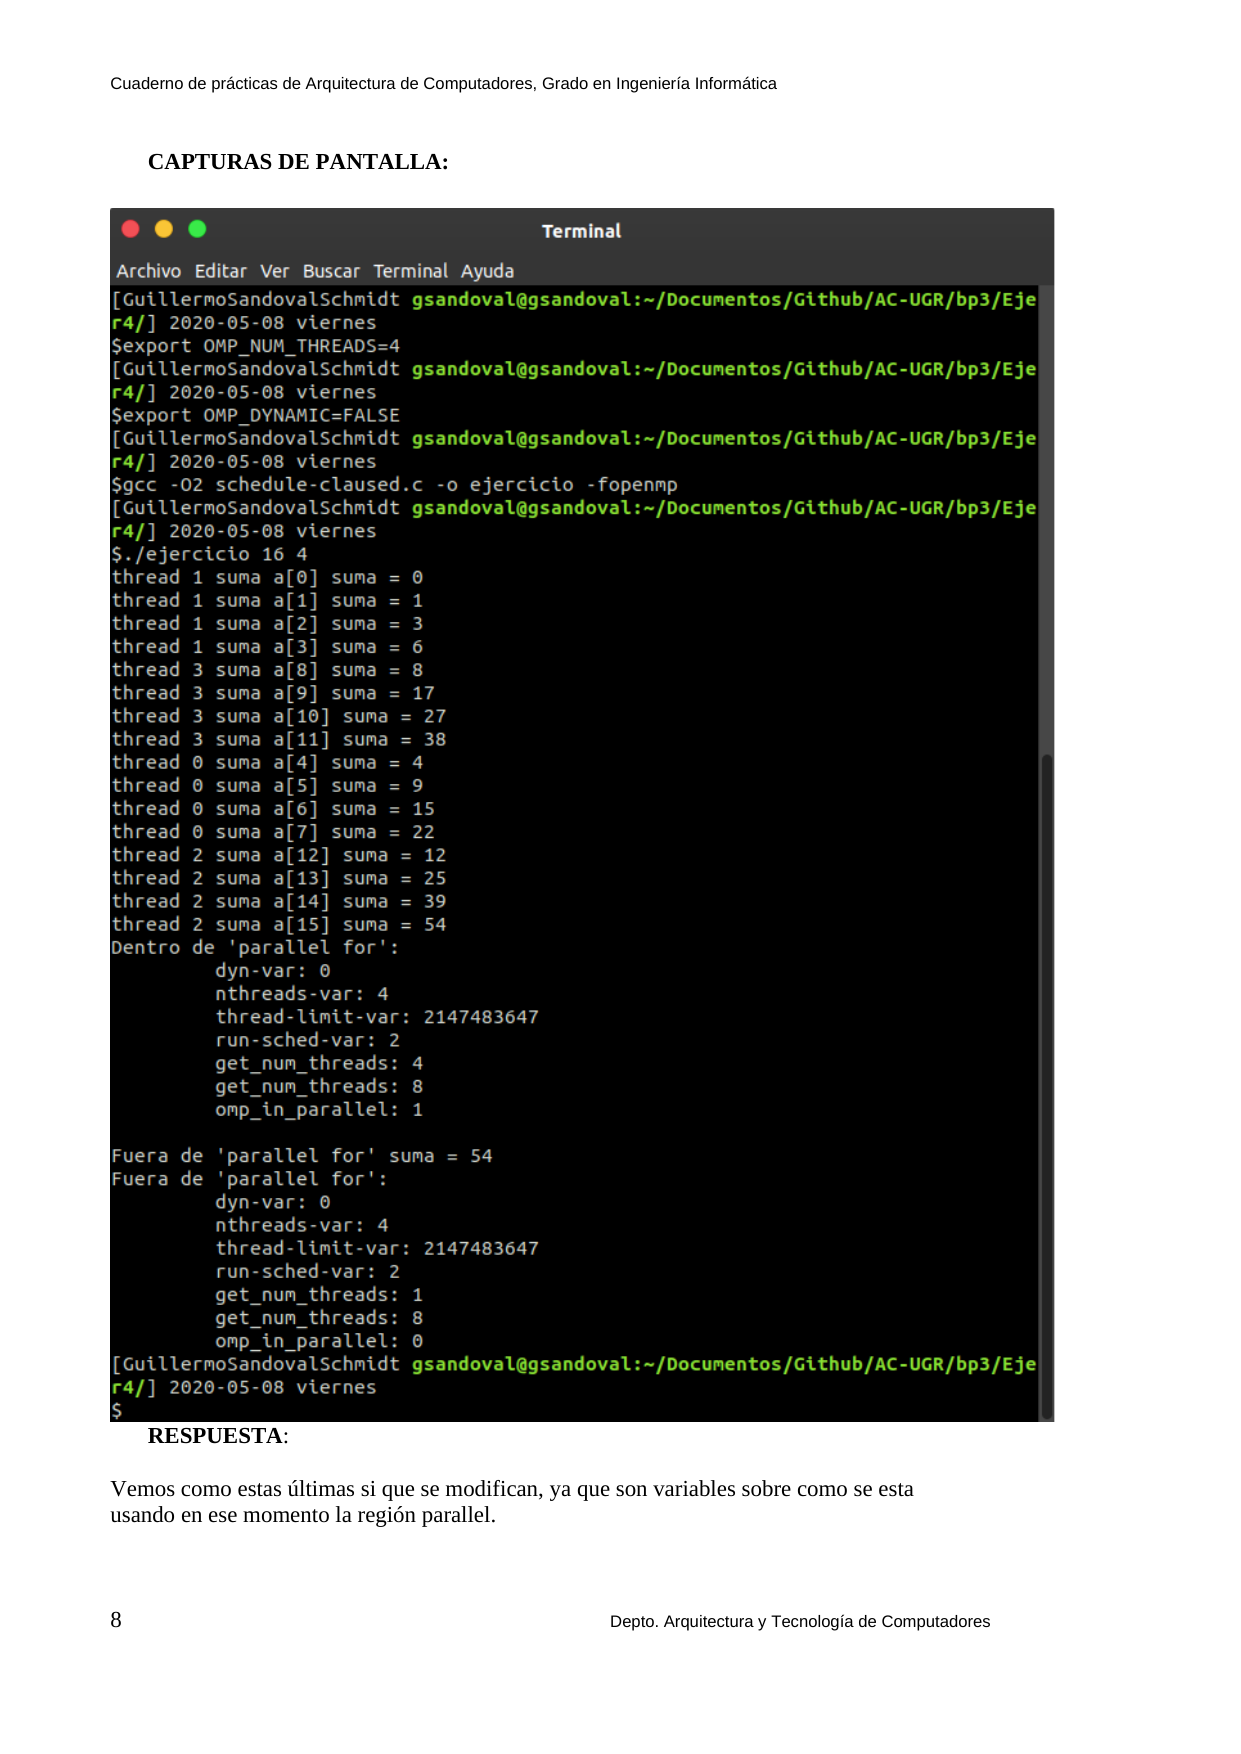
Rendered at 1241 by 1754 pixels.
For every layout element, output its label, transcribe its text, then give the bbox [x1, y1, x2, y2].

picture [110, 208, 1055, 1422]
text CAPTURAS DE PANTALLA: [148, 148, 1150, 174]
text Vemos como estas últimas si que se modifican, ya que son variables sobre como se esta [110, 1475, 1150, 1501]
text RESPUESTA: [148, 490, 1150, 1448]
text usando en ese momento la región parallel. [110, 1501, 1150, 1527]
